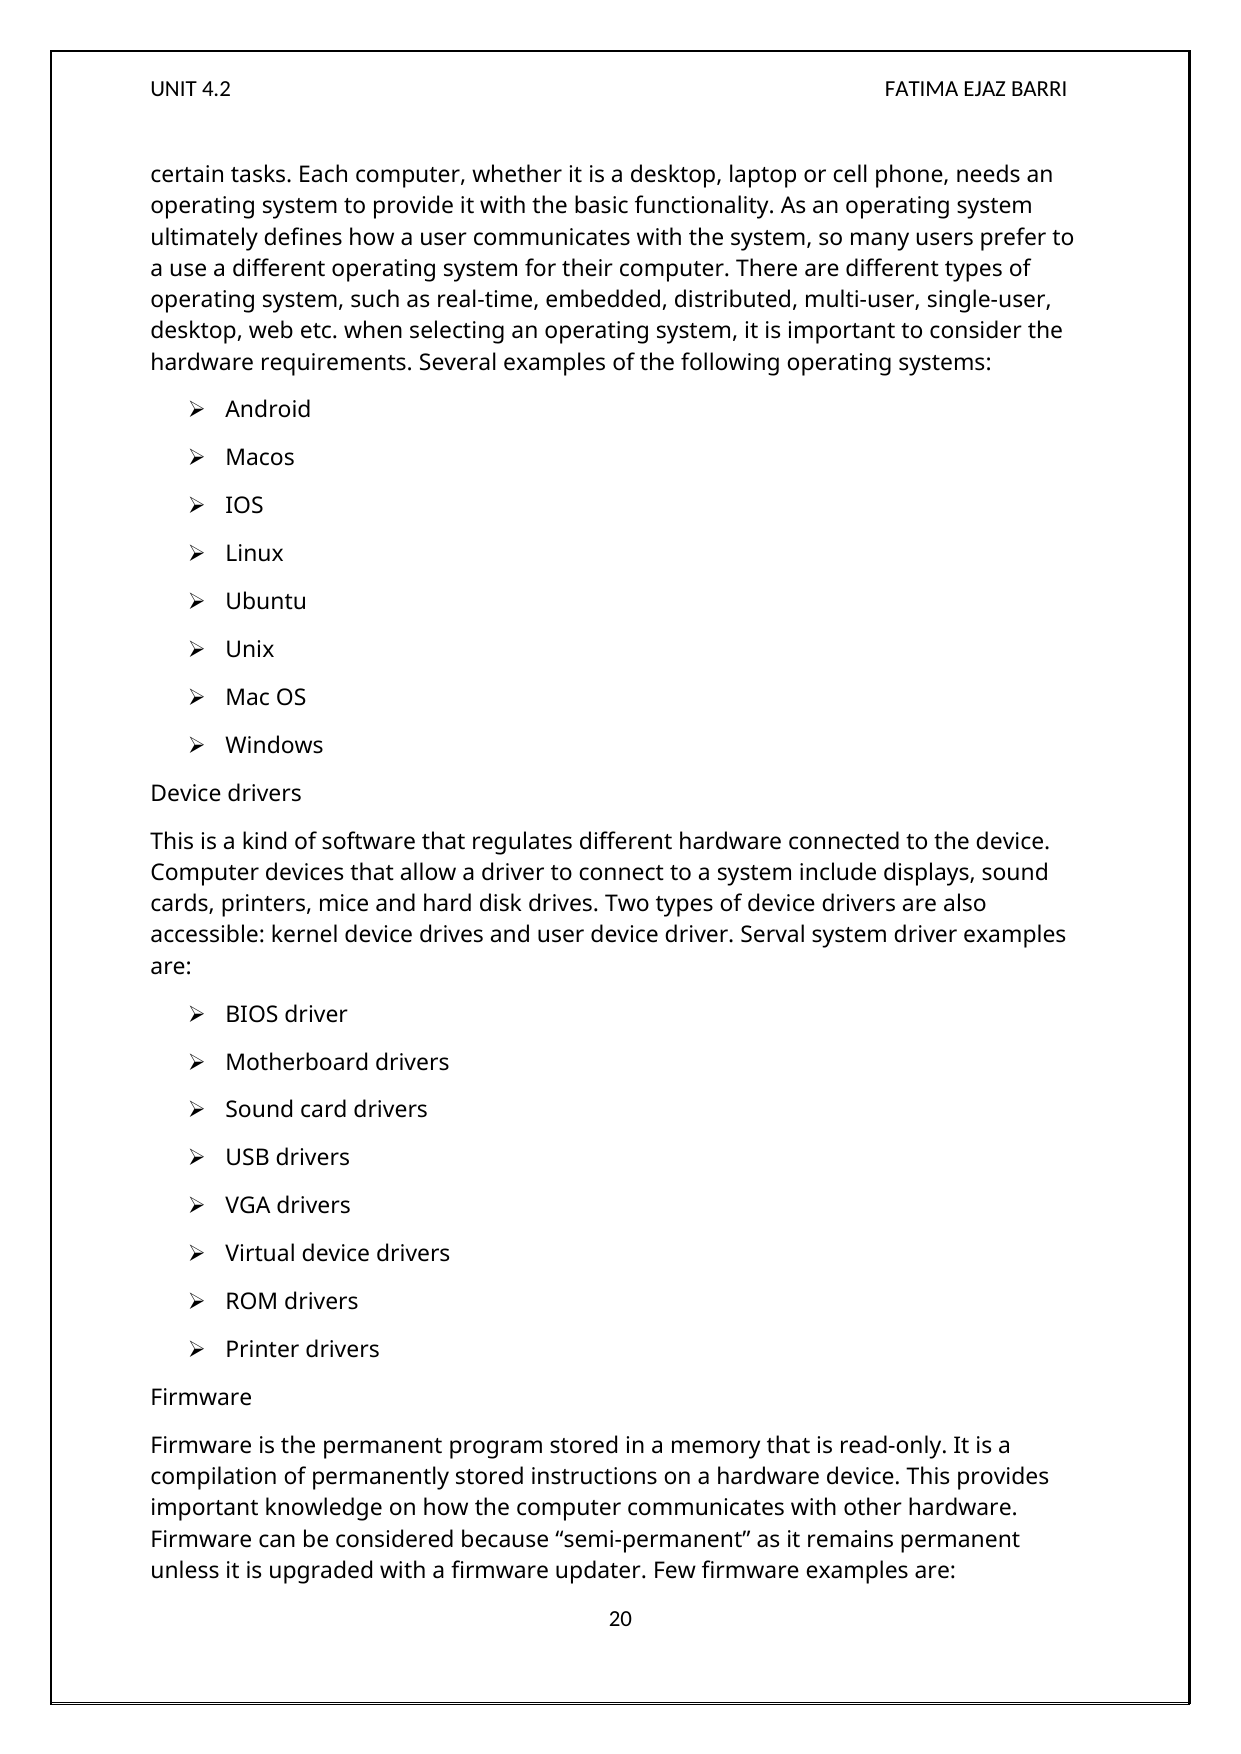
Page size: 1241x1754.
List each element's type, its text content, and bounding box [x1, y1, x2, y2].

list Linux [188, 537, 1090, 568]
list VGA drivers [188, 1189, 1090, 1221]
list Windows [188, 729, 1090, 760]
text Device drivers [150, 777, 1090, 808]
list Android [188, 393, 1090, 425]
list Ubuntu [188, 585, 1090, 616]
list Virtual device drivers [188, 1237, 1090, 1268]
list IOS [188, 489, 1090, 521]
text Firmware is the permanent program stored in a memory that is read-only. It is a compilation of permanently stored instructions on a hardware device. This provides important knowledge on how the computer communicates with other hardware. Firmware can be considered because “semi-permanent” as it remains permanent unless it is upgraded with a firmware updater. Few firmware examples are: [150, 1429, 1090, 1585]
list Unix [188, 633, 1090, 664]
list ROM drivers [188, 1285, 1090, 1316]
list USB drivers [188, 1141, 1090, 1173]
list Sound card drivers [188, 1093, 1090, 1125]
list Mac OS [188, 681, 1090, 712]
text This is a kind of software that regulates different hardware connected to the device. Computer devices that allow a driver to connect to a system include displays, sound cards, printers, mice and hard disk drives. Two types of device drivers are also accessible: kernel device drives and user device driver. Serval system driver examples are: [150, 825, 1090, 981]
list Printer drivers [188, 1333, 1090, 1364]
list Macos [188, 441, 1090, 473]
list Motherboard drivers [188, 1046, 1090, 1077]
text Firmware [150, 1381, 1090, 1412]
text certain tasks. Each computer, whether it is a desktop, laptop or cell phone, needs an operating system to provide it with the basic functionality. As an operating system ultimately defines how a user communicates with the system, so many users prefer to a use a different operating system for their computer. There are different types of operating system, such as real-time, embedded, distributed, multi-user, single-user, desktop, web etc. when selecting an operating system, it is important to consider the hardware requirements. Several examples of the following operating systems: [150, 158, 1090, 377]
list BIOS driver [188, 998, 1090, 1029]
